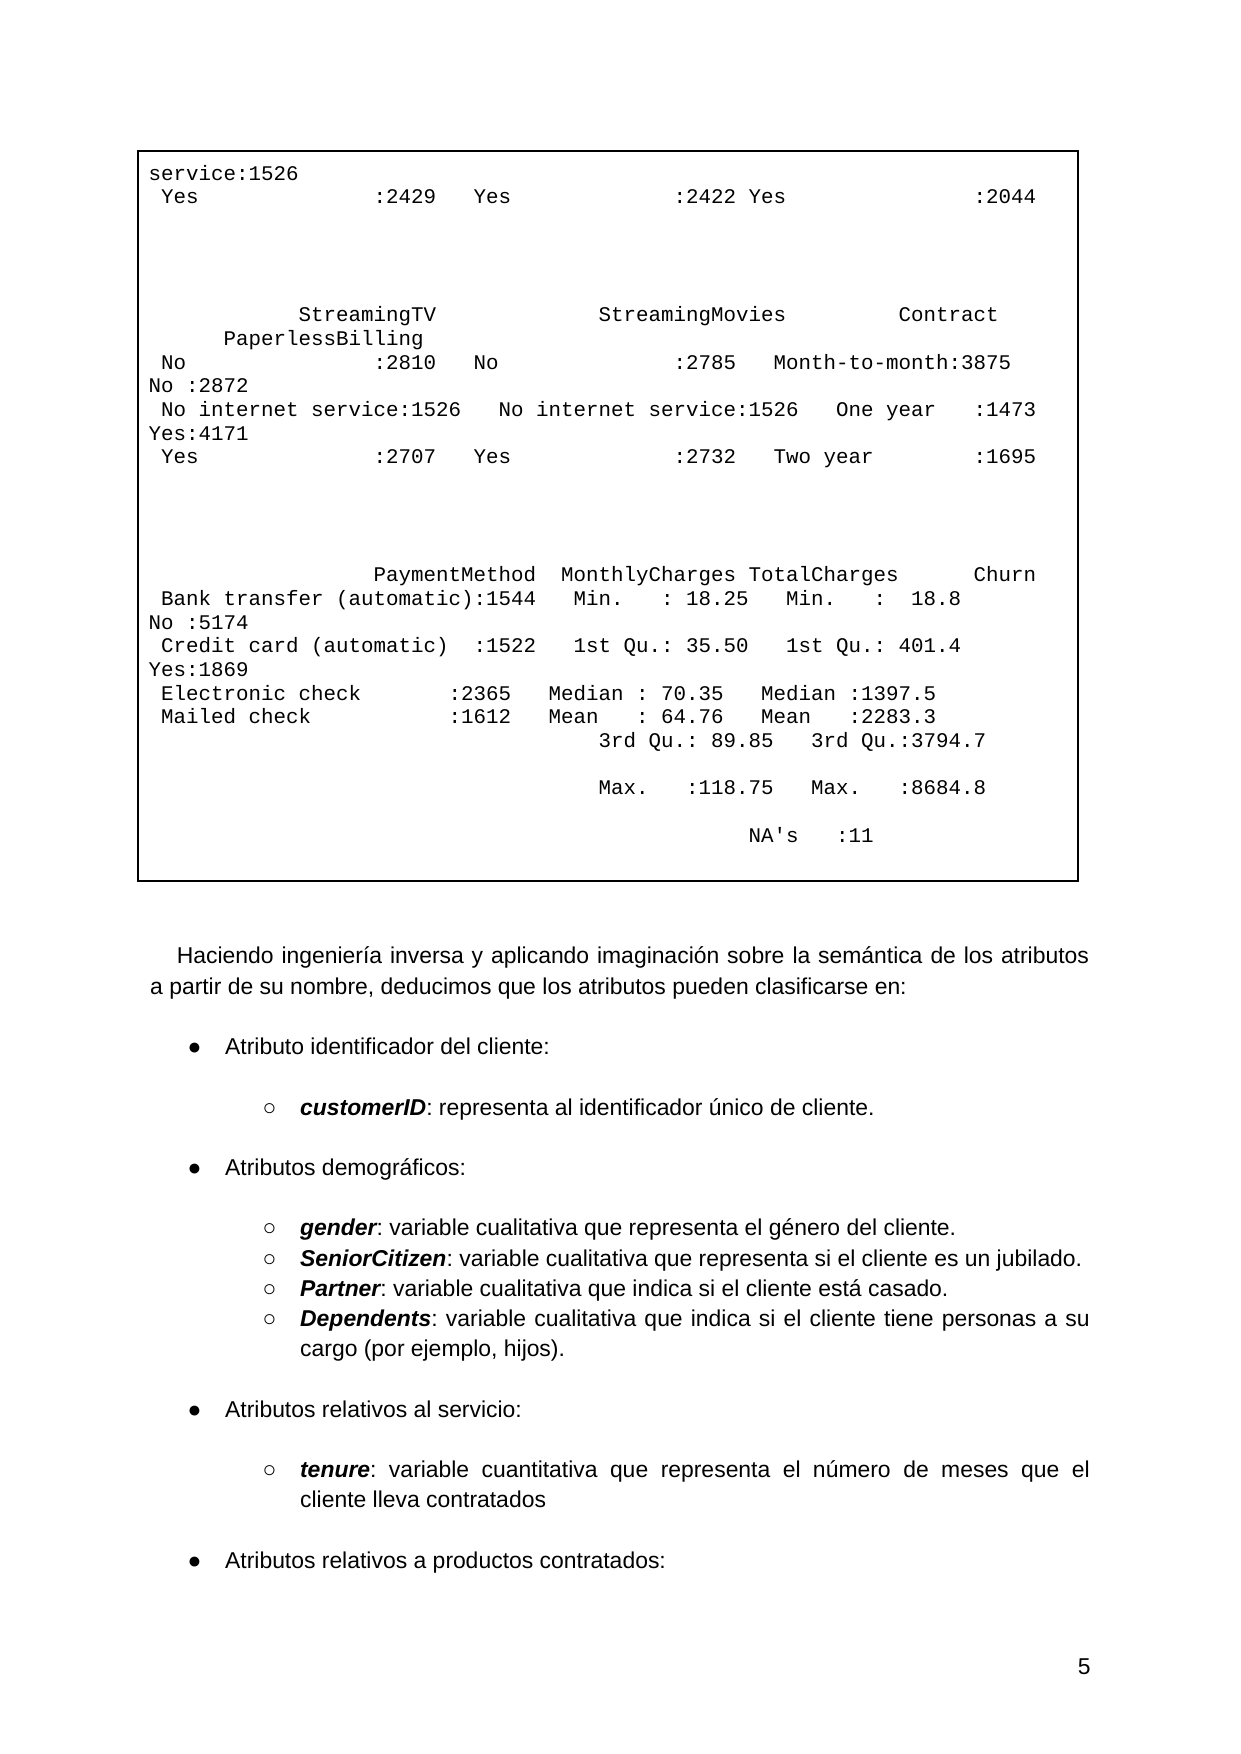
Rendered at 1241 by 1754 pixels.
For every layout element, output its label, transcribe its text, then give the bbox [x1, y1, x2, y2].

list Atributos demográficos: [187, 1154, 1090, 1180]
list Atributo identificador del cliente: [187, 1033, 1090, 1059]
list gender: variable cualitativa que representa el género del cliente. [262, 1214, 1090, 1241]
list tenure: variable cuantitativa que representa el número de meses que el cliente lleva contratados [262, 1456, 1090, 1512]
list Atributos relativos al servicio: [187, 1396, 1090, 1422]
table_header service:1526 Yes :2429 Yes :2422 Yes :2044 StreamingTV StreamingMovies Contract PaperlessBilling No :2810 No :2785 Month-to-month:3875 No :2872 No internet service:1526 No internet service:1526 One year :1473 Yes:4171 Yes :2707 Yes :2732 Two year :1695 PaymentMethod MonthlyCharges TotalCharges Churn Bank transfer (automatic):1544 Min. : 18.25 Min. : 18.8 No :5174 Credit card (automatic) :1522 1st Qu.: 35.50 1st Qu.: 401.4 Yes:1869 Electronic check :2365 Median : 70.35 Median :1397.5 Mailed check :1612 Mean : 64.76 Mean :2283.3 3rd Qu.: 89.85 3rd Qu.:3794.7 Max. :118.75 Max. :8684.8 NA's :11 [139, 152, 1077, 880]
text Haciendo ingeniería inversa y aplicando imaginación sobre la semántica de los atributos a partir de su nombre, deducimos que los atributos pueden clasificarse en: [150, 942, 1090, 999]
list customerID: representa al identificador único de cliente. [262, 1093, 1090, 1120]
list Atributos relativos a productos contratados: [187, 1547, 1090, 1573]
list Partner: variable cualitativa que indica si el cliente está casado. [262, 1275, 1090, 1301]
list SeniorCitizen: variable cualitativa que representa si el cliente es un jubilado. [262, 1244, 1090, 1271]
list Dependents: variable cualitativa que indica si el cliente tiene personas a su cargo (por ejemplo, hijos). [262, 1305, 1090, 1361]
